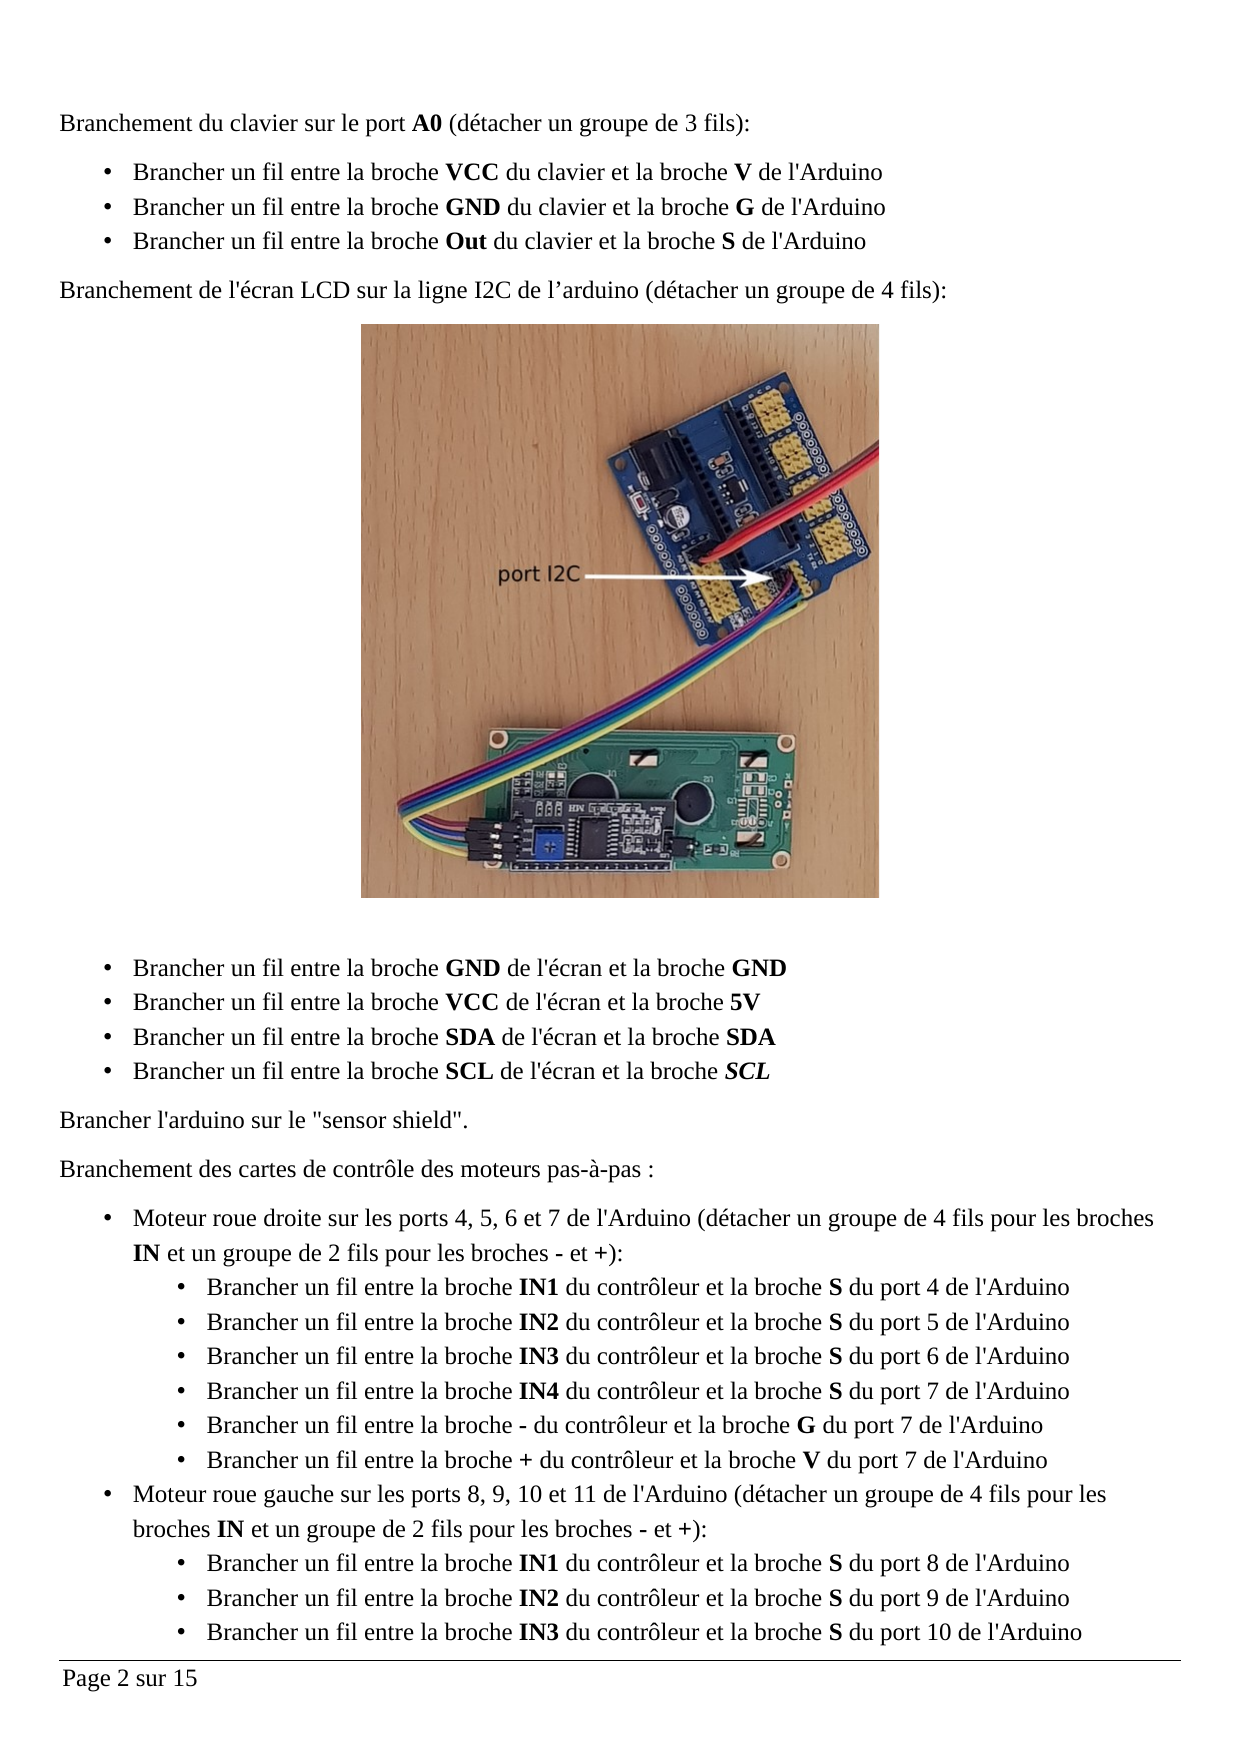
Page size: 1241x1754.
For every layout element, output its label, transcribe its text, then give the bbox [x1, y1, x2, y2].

text Branchement du clavier sur le port A0 (détacher un groupe de 3 fils): [59, 108, 1181, 137]
list Brancher un fil entre la broche IN2 du contrôleur et la broche S du port 5 de l'Arduino [177, 1307, 1181, 1336]
list Brancher un fil entre la broche IN4 du contrôleur et la broche S du port 7 de l'Arduino [177, 1376, 1181, 1404]
list Brancher un fil entre la broche IN2 du contrôleur et la broche S du port 9 de l'Arduino [177, 1583, 1181, 1611]
picture [361, 324, 880, 898]
list Brancher un fil entre la broche + du contrôleur et la broche V du port 7 de l'Arduino [177, 1445, 1181, 1473]
text Branchement de l'écran LCD sur la ligne I2C de l’arduino (détacher un groupe de 4 fils): [59, 275, 1181, 304]
list Moteur roue droite sur les ports 4, 5, 6 et 7 de l'Arduino (détacher un groupe de 4 fils pour les broches IN et un groupe de 2 fils pour les broches - et +): [103, 1203, 1181, 1267]
list Brancher un fil entre la broche SCL de l'écran et la broche SCL [103, 1056, 1181, 1085]
list Brancher un fil entre la broche IN1 du contrôleur et la broche S du port 4 de l'Arduino [177, 1272, 1181, 1301]
list Brancher un fil entre la broche - du contrôleur et la broche G du port 7 de l'Arduino [177, 1410, 1181, 1439]
list Brancher un fil entre la broche SDA de l'écran et la broche SDA [103, 1022, 1181, 1050]
text Brancher l'arduino sur le "sensor shield". [59, 1105, 1181, 1134]
list Brancher un fil entre la broche VCC de l'écran et la broche 5V [103, 987, 1181, 1016]
list Brancher un fil entre la broche IN1 du contrôleur et la broche S du port 8 de l'Arduino [177, 1548, 1181, 1577]
list Brancher un fil entre la broche VCC du clavier et la broche V de l'Arduino [103, 157, 1181, 186]
list Brancher un fil entre la broche IN3 du contrôleur et la broche S du port 6 de l'Arduino [177, 1341, 1181, 1370]
text Branchement des cartes de contrôle des moteurs pas-à-pas : [59, 1154, 1181, 1183]
list Moteur roue gauche sur les ports 8, 9, 10 et 11 de l'Arduino (détacher un groupe de 4 fils pour les broches IN et un groupe de 2 fils pour les broches - et +): [103, 1479, 1181, 1542]
list Brancher un fil entre la broche GND du clavier et la broche G de l'Arduino [103, 192, 1181, 220]
list Brancher un fil entre la broche IN3 du contrôleur et la broche S du port 10 de l'Arduino [177, 1617, 1181, 1646]
list Brancher un fil entre la broche GND de l'écran et la broche GND [103, 953, 1181, 981]
list Brancher un fil entre la broche Out du clavier et la broche S de l'Arduino [103, 226, 1181, 255]
